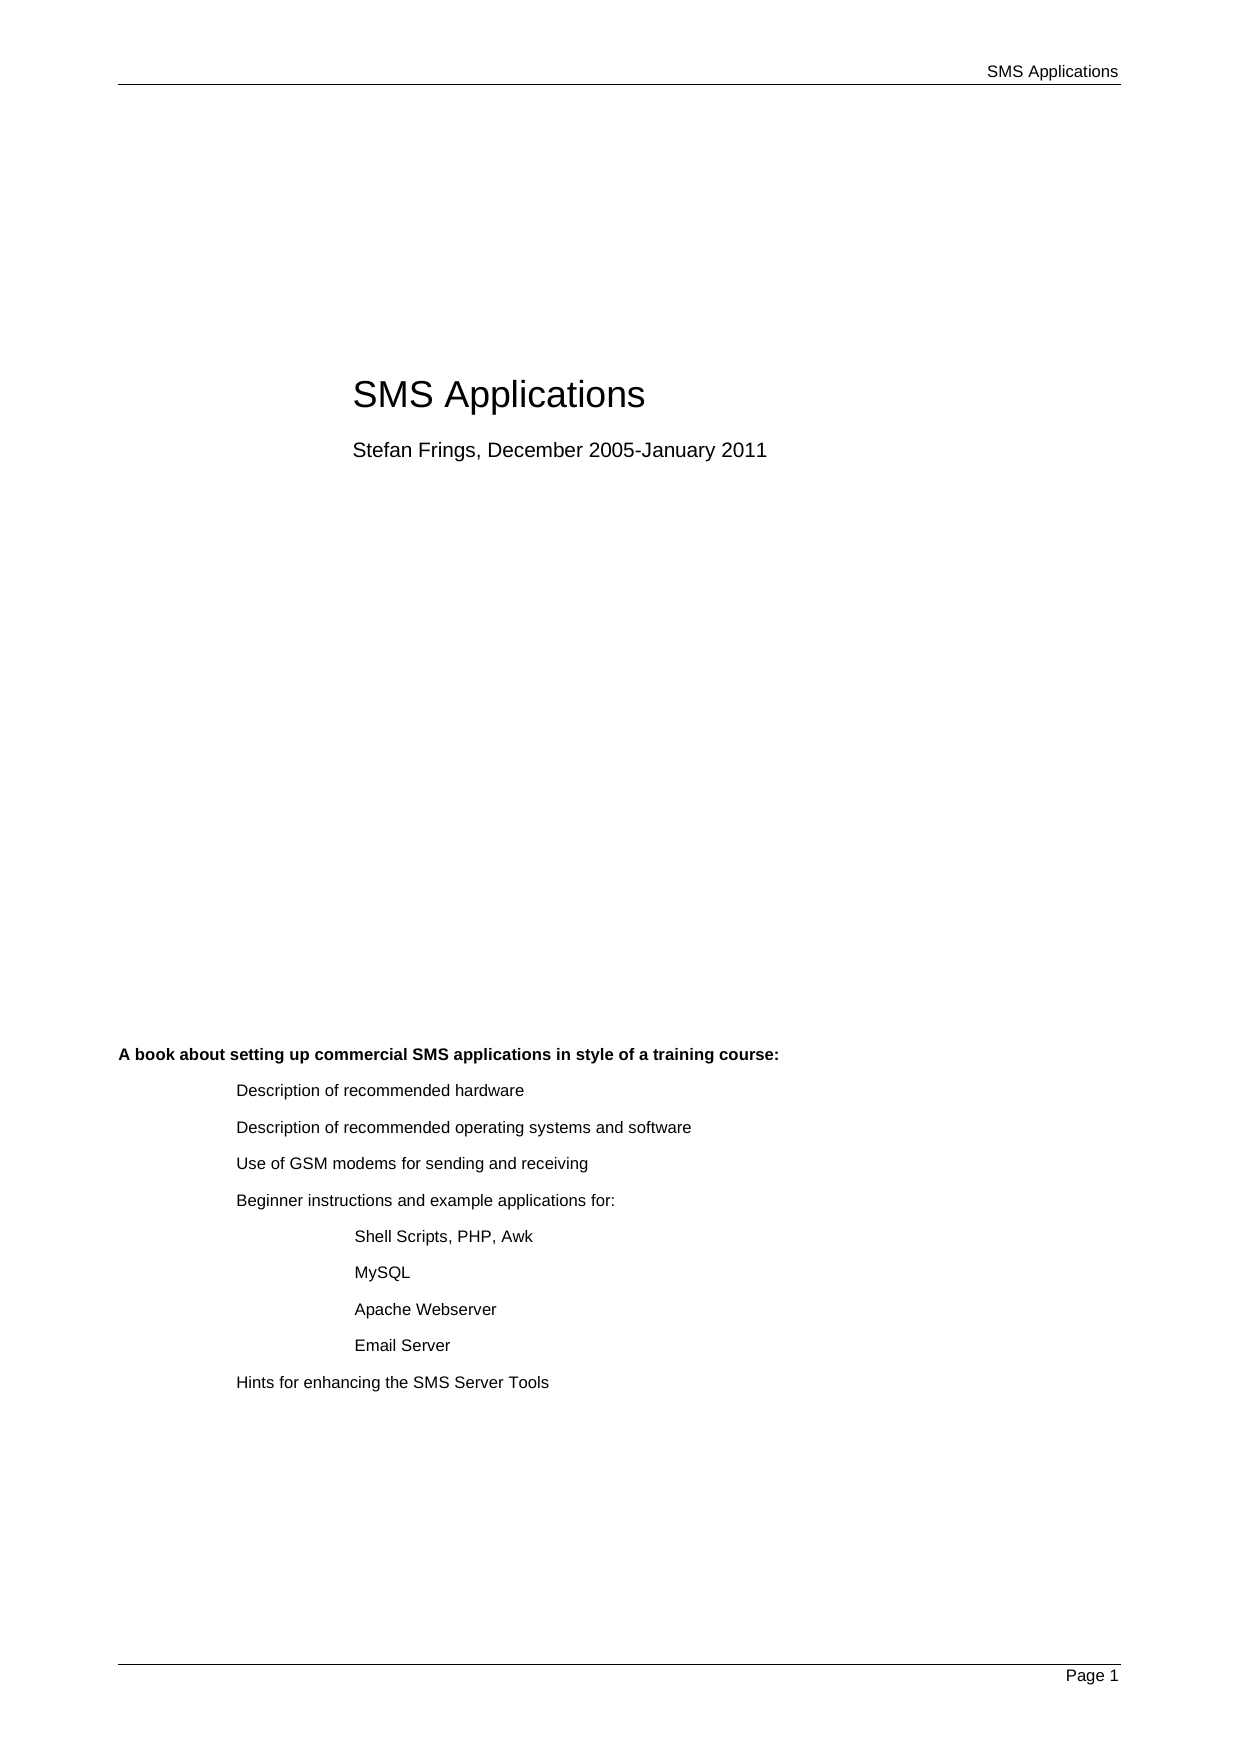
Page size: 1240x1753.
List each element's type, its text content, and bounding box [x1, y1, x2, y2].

text Email Server [118, 1337, 1121, 1355]
text MySQL [118, 1264, 1121, 1282]
text Shell Scripts, PHP, Awk [118, 1227, 1121, 1246]
text SMS Applications [118, 373, 1121, 415]
text Hints for enhancing the SMS Server Tools [118, 1373, 1121, 1392]
text Apache Webserver [118, 1300, 1121, 1319]
text Stefan Frings, December 2005-January 2011 [118, 438, 1121, 462]
text A book about setting up commercial SMS applications in style of a training course: [118, 1045, 1121, 1064]
text Description of recommended hardware [118, 1081, 1121, 1100]
text Beginner instructions and example applications for: [118, 1191, 1121, 1209]
text Description of recommended operating systems and software [118, 1118, 1121, 1137]
text Use of GSM modems for sending and receiving [118, 1154, 1121, 1173]
